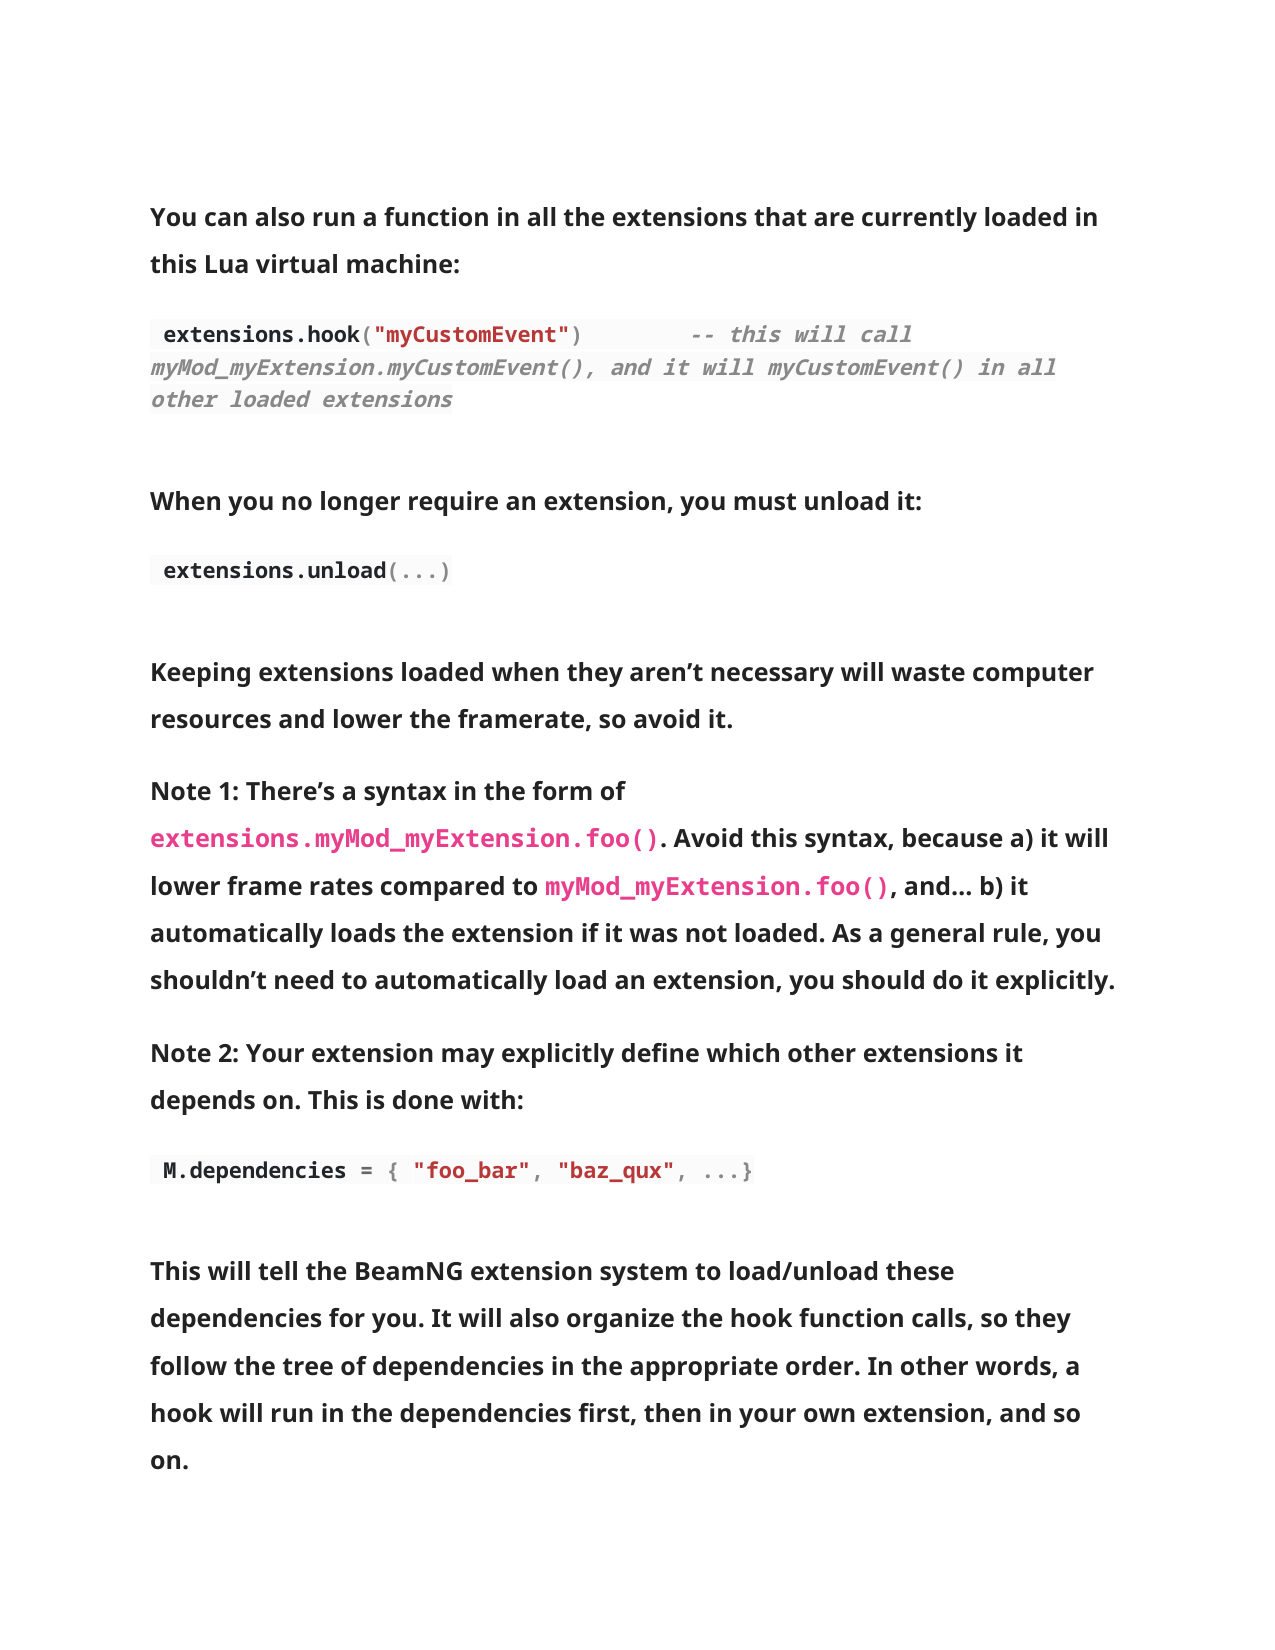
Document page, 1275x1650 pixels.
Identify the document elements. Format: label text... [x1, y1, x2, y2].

subtitle Note 2: Your extension may explicitly define which other extensions it depends on. This is done with: [150, 1035, 1125, 1117]
subtitle extensions.unload(...) [150, 555, 1125, 585]
subtitle This will tell the BeamNG extension system to load/unload these dependencies for you. It will also organize the hook function calls, so they follow the tree of dependencies in the appropriate order. In other words, a hook will run in the dependencies first, then in your own extension, and so on. [150, 1253, 1125, 1477]
subtitle extensions.hook("myCustomEvent") -- this will call myMod_myExtension.myCustomEvent(), and it will myCustomEvent() in all other loaded extensions [150, 319, 1125, 414]
subtitle When you no longer require an extension, you must unload it: [150, 483, 1125, 517]
subtitle M.dependencies = { "foo_bar", "baz_qux", ...} [150, 1155, 1125, 1184]
subtitle Note 1: There’s a syntax in the form of extensions.myMod_myExtension.foo(). Avoid this syntax, because a) it will lower frame rates compared to myMod_myExtension.foo(), and… b) it automatically loads the extension if it was not loaded. As a general rule, you shouldn’t need to automatically load an extension, you should do it explicitly. [150, 774, 1125, 997]
subtitle Keeping extensions loaded when they aren’t necessary will waste computer resources and lower the framerate, so avoid it. [150, 654, 1125, 736]
subtitle You can also run a function in all the extensions that are currently loaded in this Lua virtual machine: [150, 199, 1125, 281]
